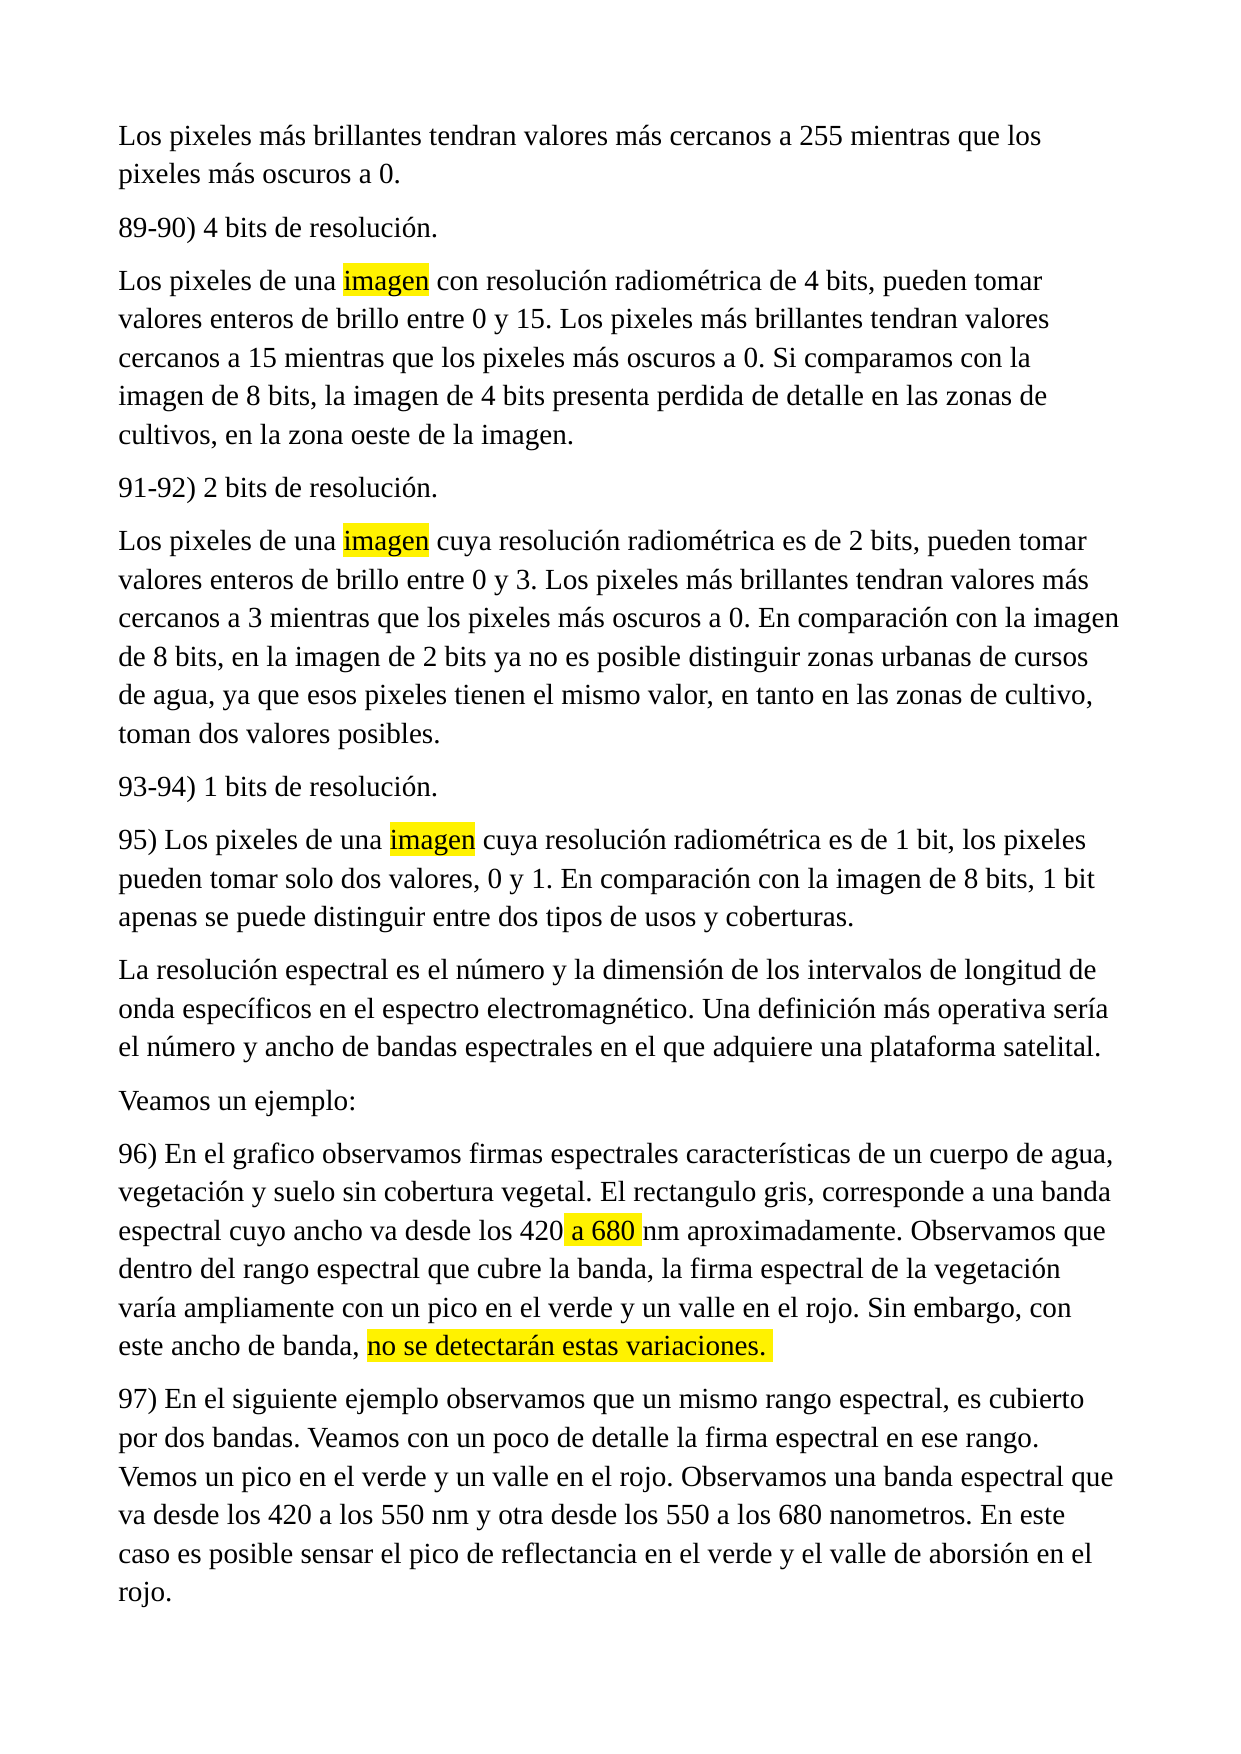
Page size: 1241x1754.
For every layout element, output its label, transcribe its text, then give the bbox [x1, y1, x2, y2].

text Veamos un ejemplo: [118, 1083, 1122, 1116]
text 91-92) 2 bits de resolución. [118, 470, 1122, 504]
text 97) En el siguiente ejemplo observamos que un mismo rango espectral, es cubierto por dos bandas. Veamos con un poco de detalle la firma espectral en ese rango. Vemos un pico en el verde y un valle en el rojo. Observamos una banda espectral que va desde los 420 a los 550 nm y otra desde los 550 a los 680 nanometros. En este caso es posible sensar el pico de reflectancia en el verde y el valle de aborsión en el rojo. [118, 1382, 1122, 1608]
text La resolución espectral es el número y la dimensión de los intervalos de longitud de onda específicos en el espectro electromagnético. Una definición más operativa sería el número y ancho de bandas espectrales en el que adquiere una plataforma satelital. [118, 952, 1122, 1063]
text Los pixeles más brillantes tendran valores más cercanos a 255 mientras que los pixeles más oscuros a 0. [118, 118, 1122, 190]
text Los pixeles de una imagen con resolución radiométrica de 4 bits, pueden tomar valores enteros de brillo entre 0 y 15. Los pixeles más brillantes tendran valores cercanos a 15 mientras que los pixeles más oscuros a 0. Si comparamos con la imagen de 8 bits, la imagen de 4 bits presenta perdida de detalle en las zonas de cultivos, en la zona oeste de la imagen. [118, 263, 1122, 451]
text 93-94) 1 bits de resolución. [118, 769, 1122, 803]
text Los pixeles de una imagen cuya resolución radiométrica es de 2 bits, pueden tomar valores enteros de brillo entre 0 y 3. Los pixeles más brillantes tendran valores más cercanos a 3 mientras que los pixeles más oscuros a 0. En comparación con la imagen de 8 bits, en la imagen de 2 bits ya no es posible distinguir zonas urbanas de cursos de agua, ya que esos pixeles tienen el mismo valor, en tanto en las zonas de cultivo, toman dos valores posibles. [118, 523, 1122, 749]
text 96) En el grafico observamos firmas espectrales características de un cuerpo de agua, vegetación y suelo sin cobertura vegetal. El rectangulo gris, corresponde a una banda espectral cuyo ancho va desde los 420 a 680 nm aproximadamente. Observamos que dentro del rango espectral que cubre la banda, la firma espectral de la vegetación varía ampliamente con un pico en el verde y un valle en el rojo. Sin embargo, con este ancho de banda, no se detectarán estas variaciones. [118, 1136, 1122, 1362]
text 95) Los pixeles de una imagen cuya resolución radiométrica es de 1 bit, los pixeles pueden tomar solo dos valores, 0 y 1. En comparación con la imagen de 8 bits, 1 bit apenas se puede distinguir entre dos tipos de usos y coberturas. [118, 822, 1122, 933]
text 89-90) 4 bits de resolución. [118, 210, 1122, 243]
